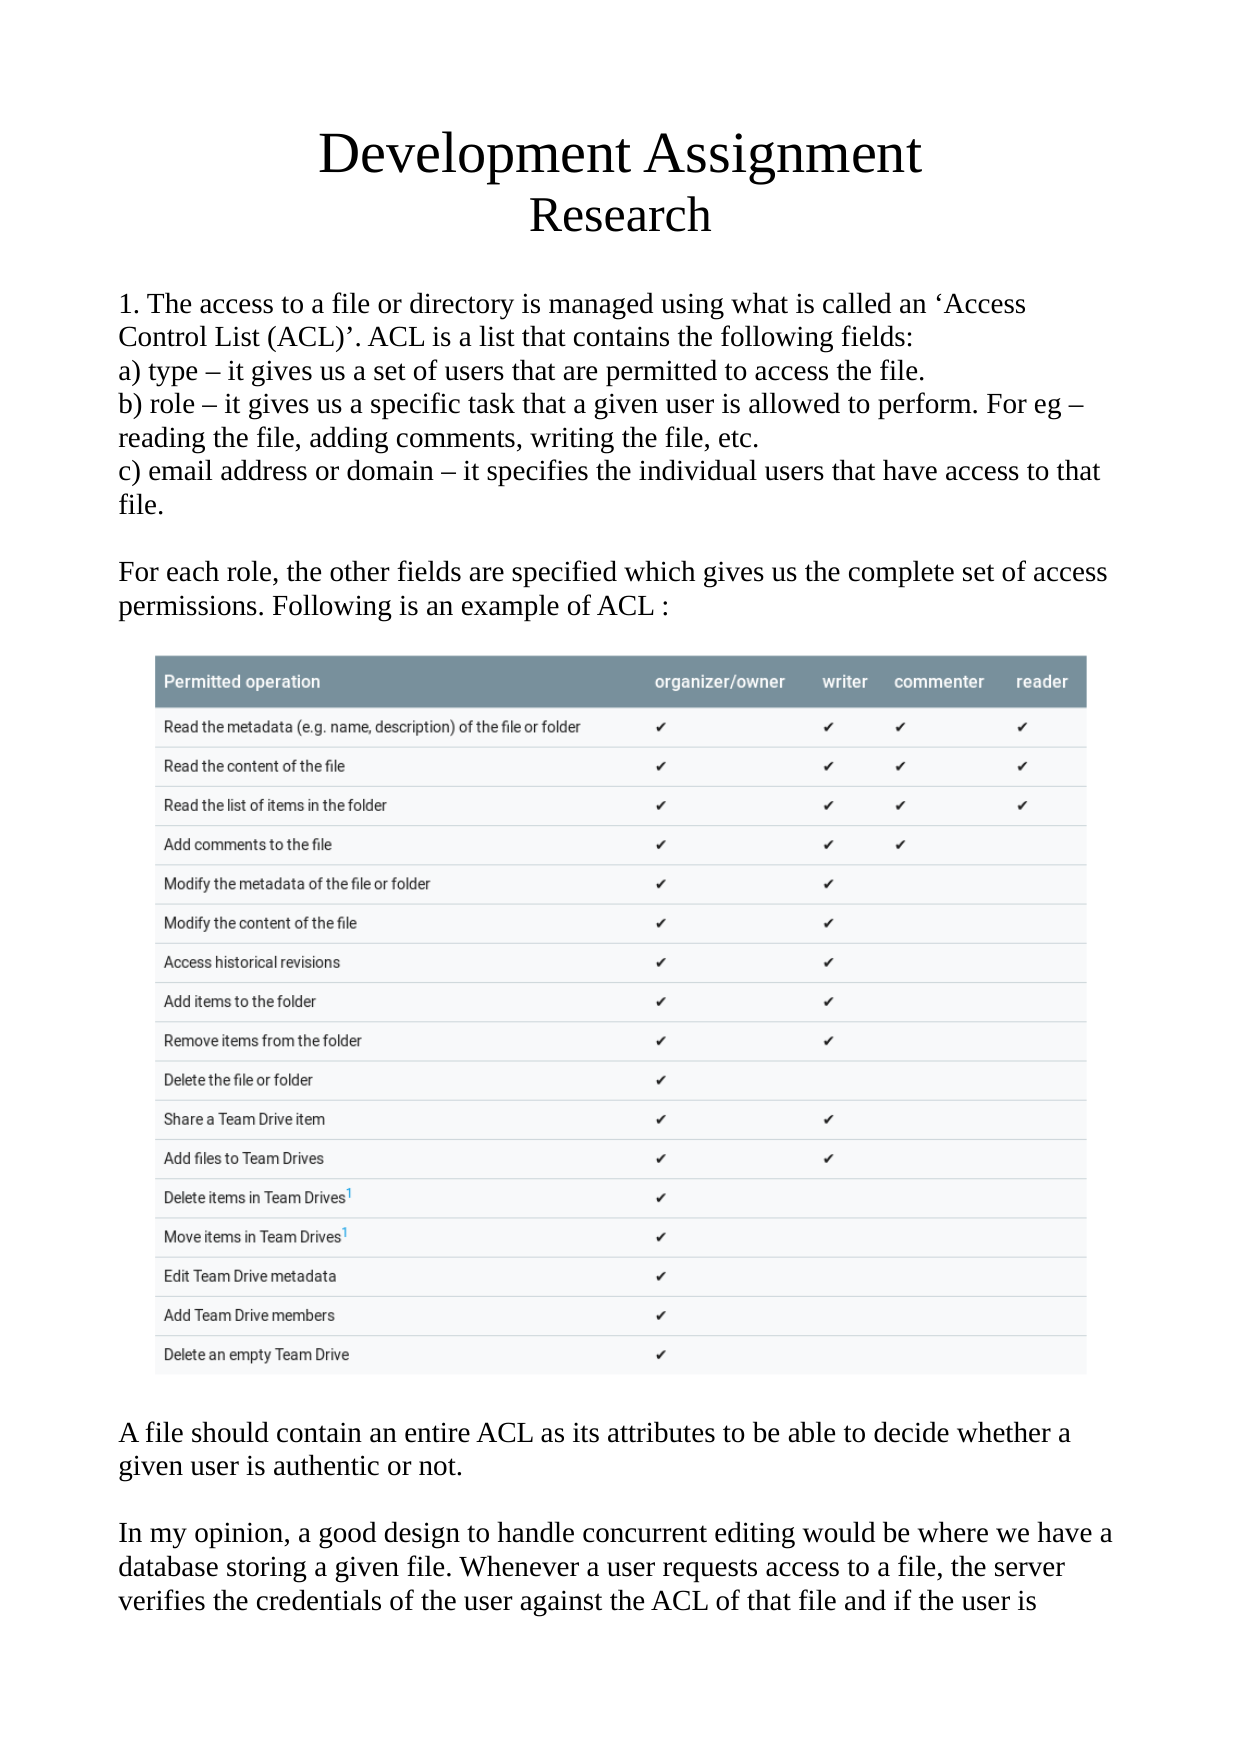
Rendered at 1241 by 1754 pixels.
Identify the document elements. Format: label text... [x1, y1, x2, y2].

text permissions. Following is an example of ACL : [118, 588, 1122, 621]
text Development Assignment [118, 118, 1122, 185]
text c) email address or domain – it specifies the individual users that have access to that file. [118, 453, 1122, 521]
text b) role – it gives us a specific task that a given user is allowed to perform. For eg – reading the file, adding comments, writing the file, etc. [118, 386, 1122, 453]
text For each role, the other fields are specified which gives us the complete set of access [118, 554, 1122, 588]
text A file should contain an entire ACL as its attributes to be able to decide whether a given user is authentic or not. [118, 1415, 1122, 1482]
text Research [118, 185, 1122, 243]
text In my opinion, a good design to handle concurrent editing would be where we have a database storing a given file. Whenever a user requests access to a file, the server verifies the credentials of the user against the ACL of that file and if the user is [118, 1516, 1122, 1616]
text a) type – it gives us a set of users that are permitted to access the file. [118, 353, 1122, 386]
text 1. The access to a file or directory is managed using what is called an ‘Access Control List (ACL)’. ACL is a list that contains the following fields: [118, 286, 1122, 353]
picture [153, 654, 1087, 1382]
